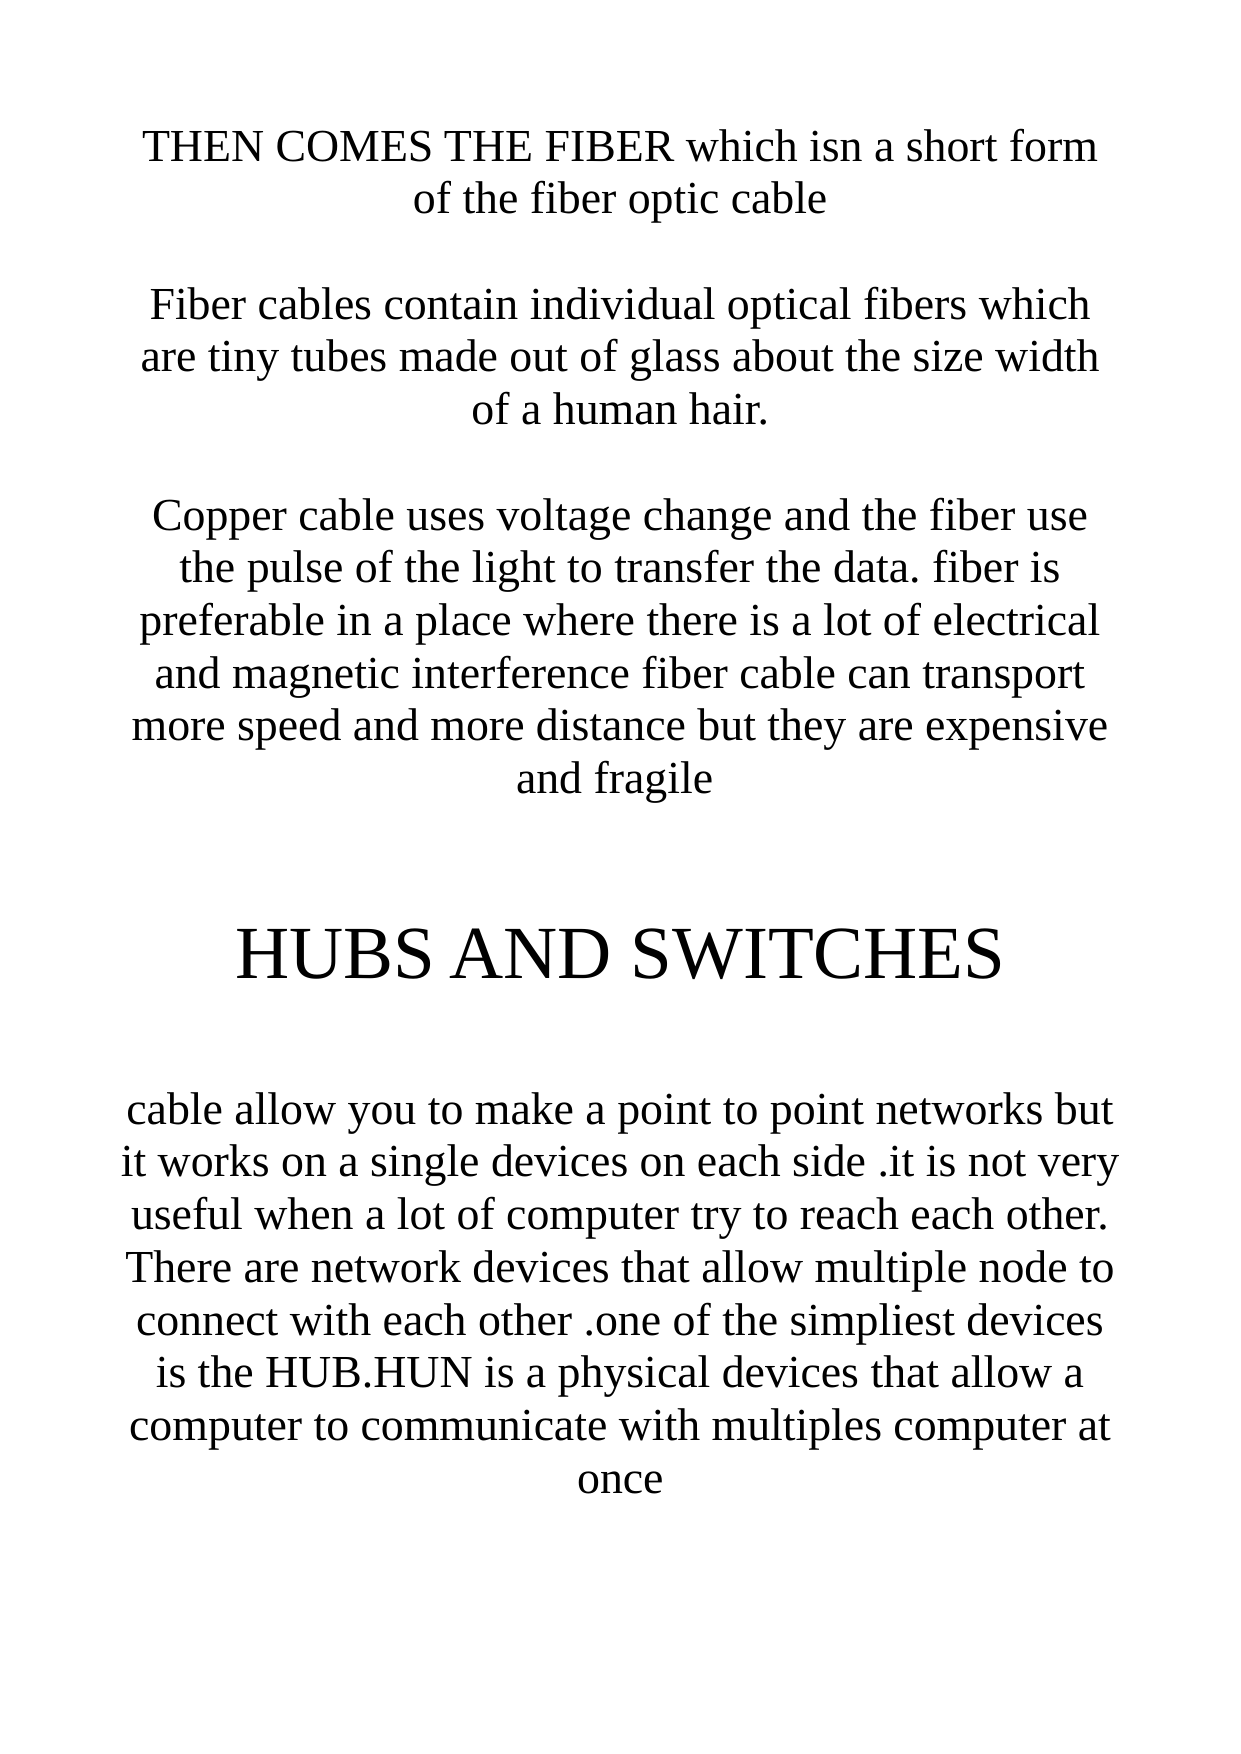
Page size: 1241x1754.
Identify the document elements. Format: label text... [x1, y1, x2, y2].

text Copper cable uses voltage change and the fiber use the pulse of the light to transfer the data. fiber is preferable in a place where there is a lot of electrical and magnetic interference fiber cable can transport more speed and more distance but they are expensive and fragile [118, 487, 1122, 803]
text cable allow you to make a point to point networks but it works on a single devices on each side .it is not very useful when a lot of computer try to reach each other. [118, 1081, 1122, 1239]
text Fiber cables contain individual optical fibers which are tiny tubes made out of glass about the size width of a human hair. [118, 276, 1122, 434]
text THEN COMES THE FIBER which isn a short form of the fiber optic cable [118, 118, 1122, 223]
text HUBS AND SWITCHES [118, 909, 1122, 995]
text There are network devices that allow multiple node to connect with each other .one of the simpliest devices is the HUB.HUN is a physical devices that allow a computer to communicate with multiples computer at once [118, 1239, 1122, 1503]
